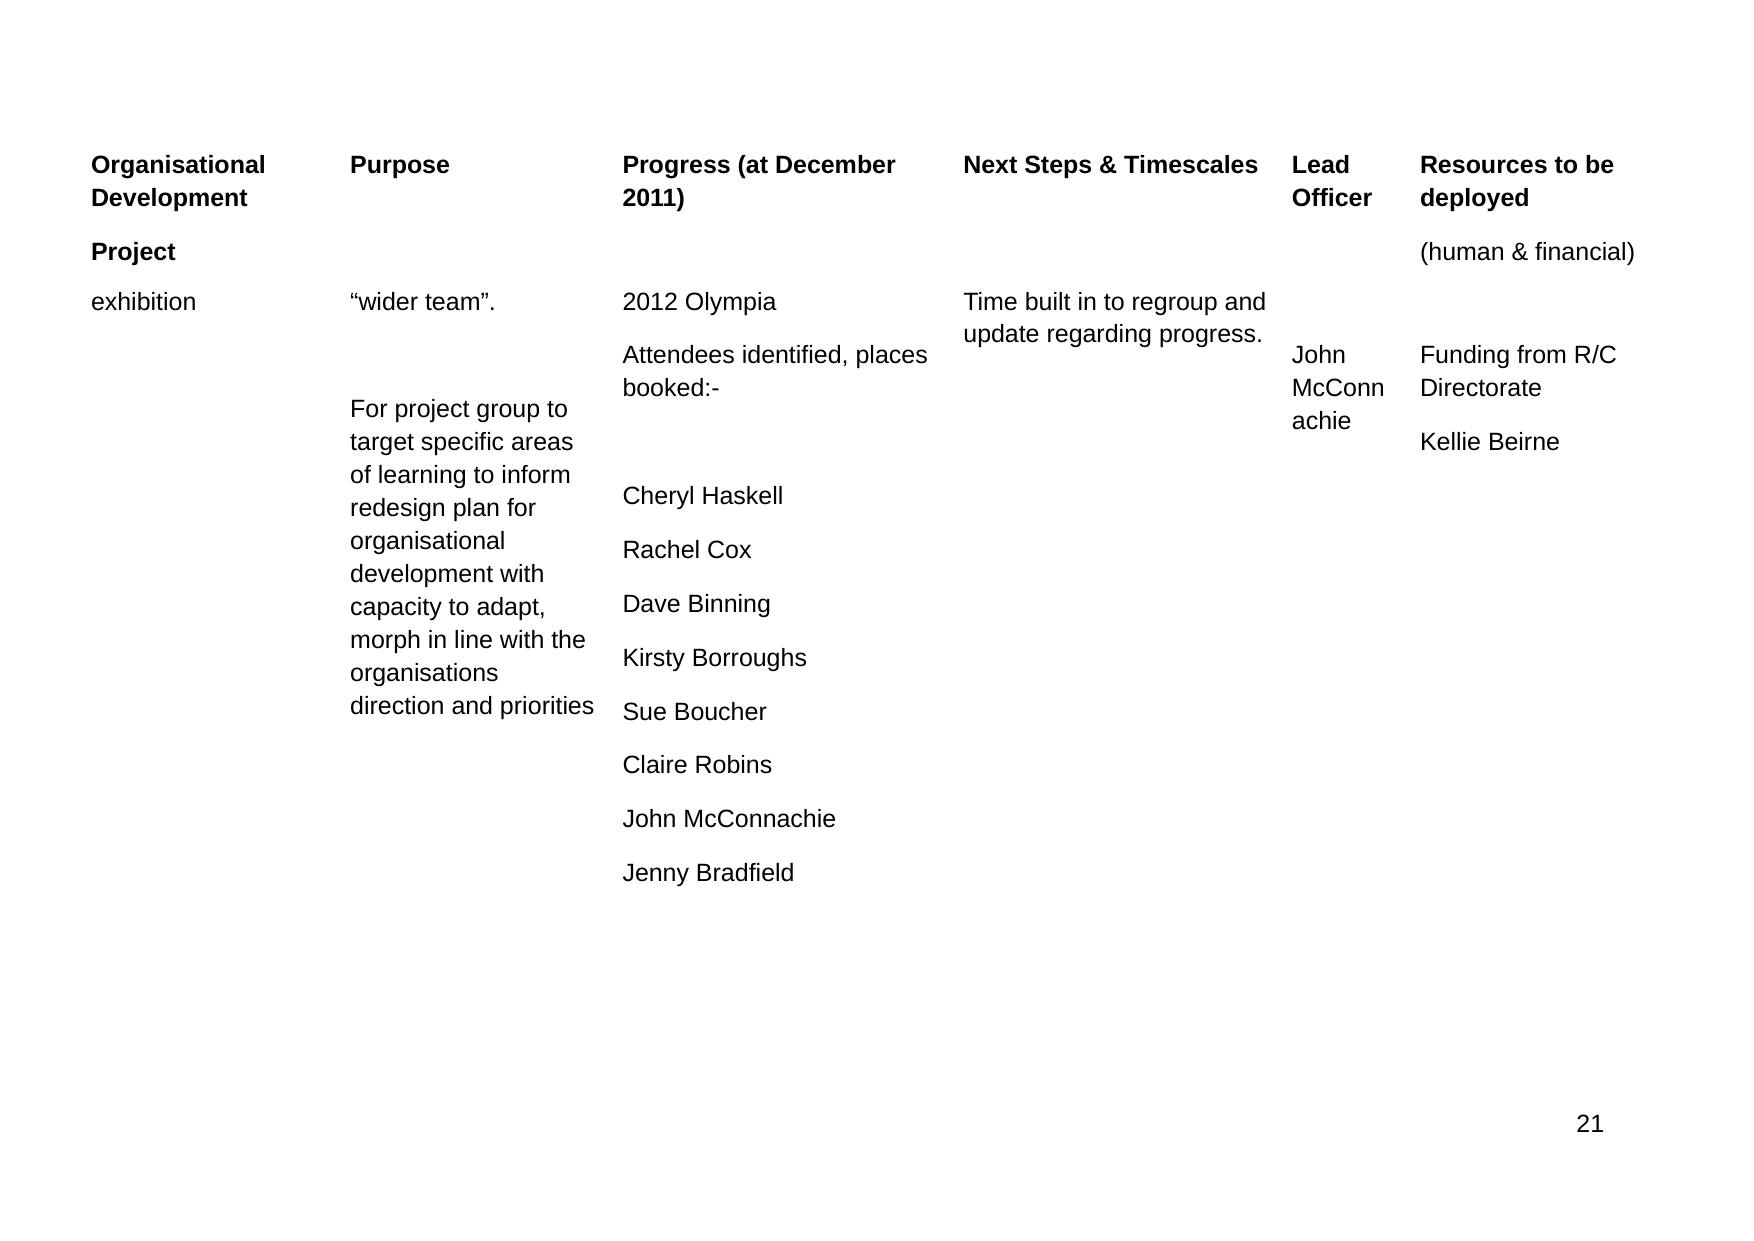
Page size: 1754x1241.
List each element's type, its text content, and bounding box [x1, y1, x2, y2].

table_header Organisational Development Project [80, 150, 339, 286]
table_header Purpose [339, 150, 611, 286]
table_cell “wider team”. For project group to target specific areas of learning to inform redesign plan for organisational development with capacity to adapt, morph in line with the organisations direction and priorities [339, 286, 611, 1069]
table_cell Time built in to regroup and update regarding progress. [952, 286, 1280, 1069]
table_header Progress (at December 2011) [611, 150, 952, 286]
table_cell Funding from R/C Directorate Kellie Beirne [1409, 286, 1674, 1069]
table_cell 2012 Olympia Attendees identified, places booked:- Cheryl Haskell Rachel Cox Dave Binning Kirsty Borroughs Sue Boucher Claire Robins John McConnachie Jenny Bradfield [611, 286, 952, 1069]
table_header Lead Officer [1280, 150, 1408, 286]
table_header Next Steps & Timescales [952, 150, 1280, 286]
table_header Resources to be deployed (human & financial) [1409, 150, 1674, 286]
table_cell John McConnachie [1280, 286, 1408, 1069]
table_cell exhibition [80, 286, 339, 1069]
